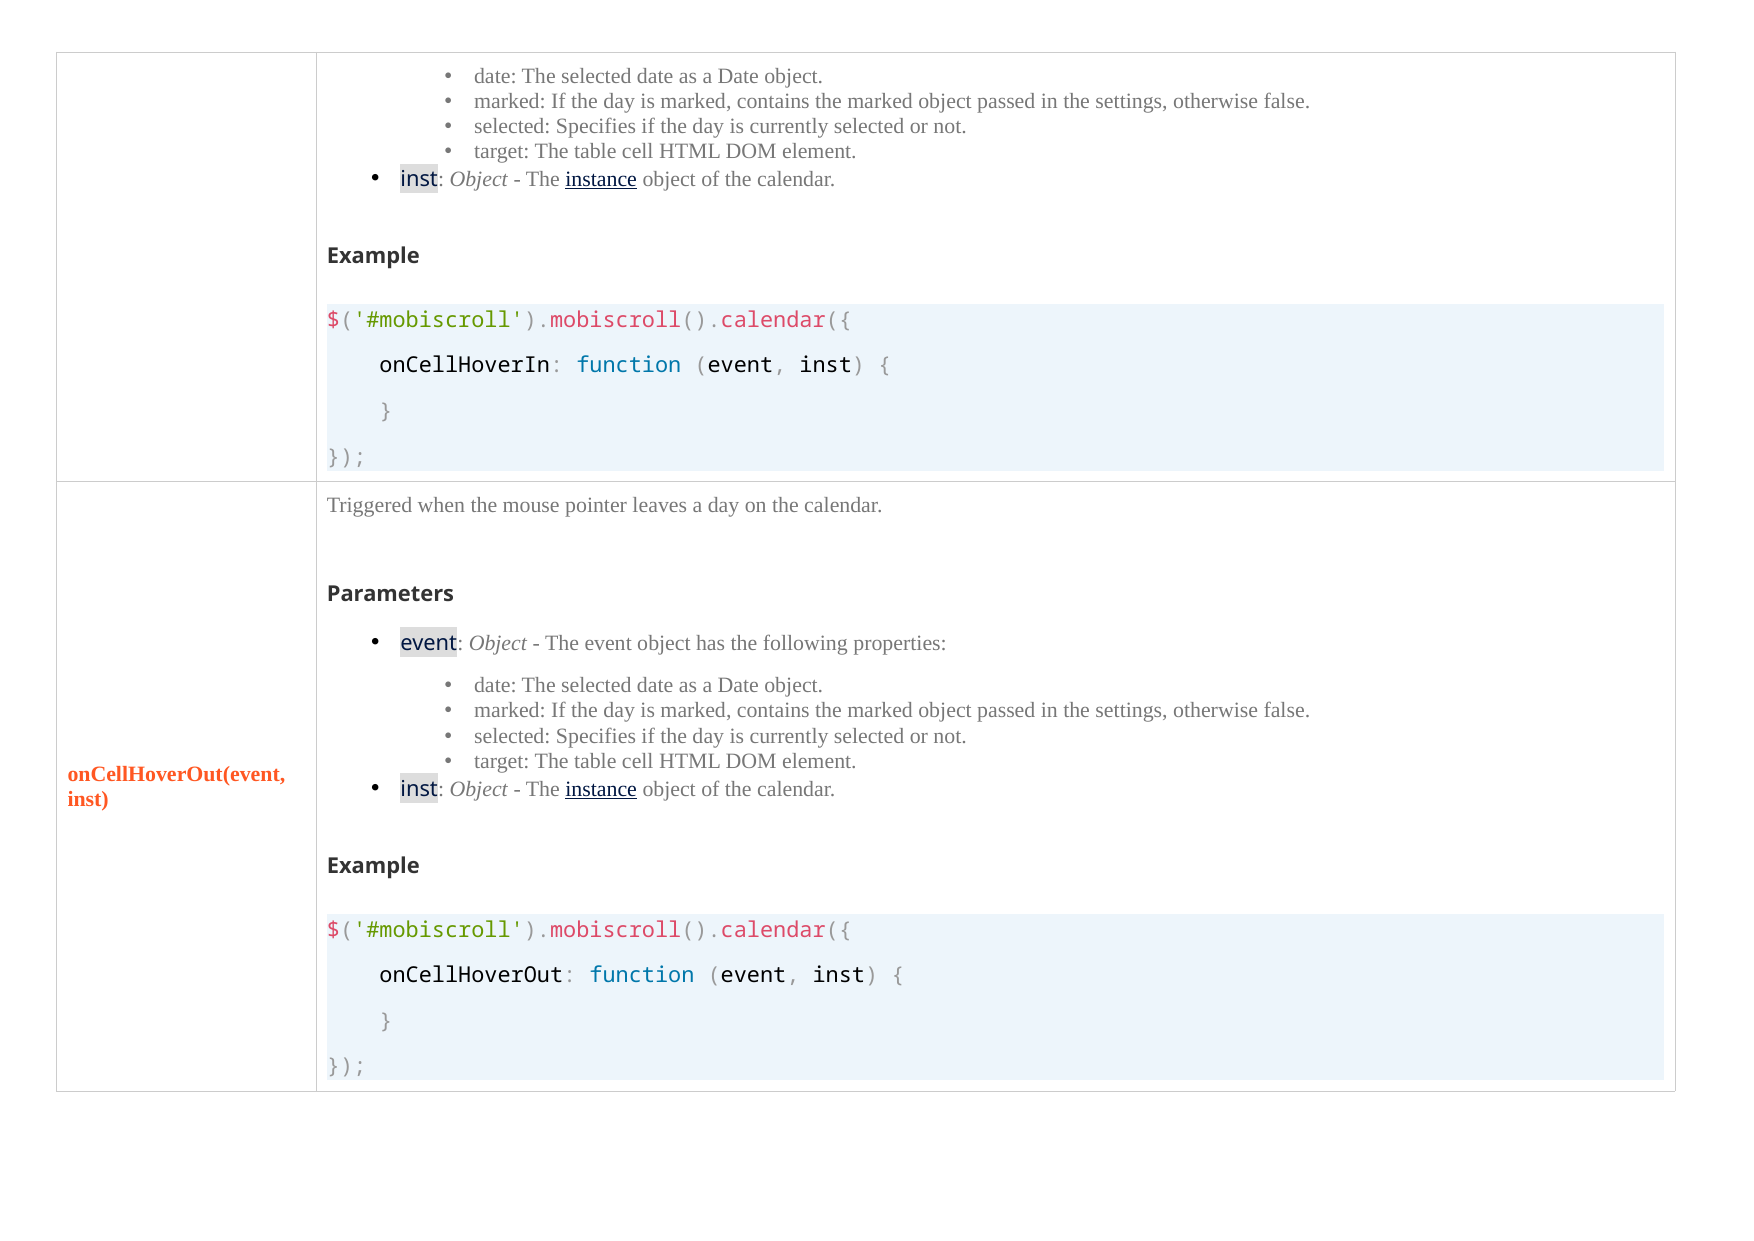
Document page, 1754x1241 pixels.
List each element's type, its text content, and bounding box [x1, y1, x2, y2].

table_cell onCellHoverOut(event, inst) [57, 482, 316, 1091]
table_cell Triggered when the mouse pointer leaves a day on the calendar. Parameters event: Object - The event object has the following properties: date: The selected date as a Date object. marked: If the day is marked, contains the marked object passed in the settings, otherwise false. selected: Specifies if the day is currently selected or not. target: The table cell HTML DOM element. inst: Object - The instance object of the calendar. Example $('#mobiscroll').mobiscroll().calendar({ onCellHoverOut: function (event, inst) { } }); [317, 482, 1675, 1091]
table_cell [57, 53, 316, 481]
table_cell Triggered when the mouse pointer hovers a day on the calendar. Parameters event: Object - The event object has the following properties: date: The selected date as a Date object. marked: If the day is marked, contains the marked object passed in the settings, otherwise false. selected: Specifies if the day is currently selected or not. target: The table cell HTML DOM element. inst: Object - The instance object of the calendar. Example $('#mobiscroll').mobiscroll().calendar({ onCellHoverIn: function (event, inst) { } }); [317, 53, 1675, 481]
